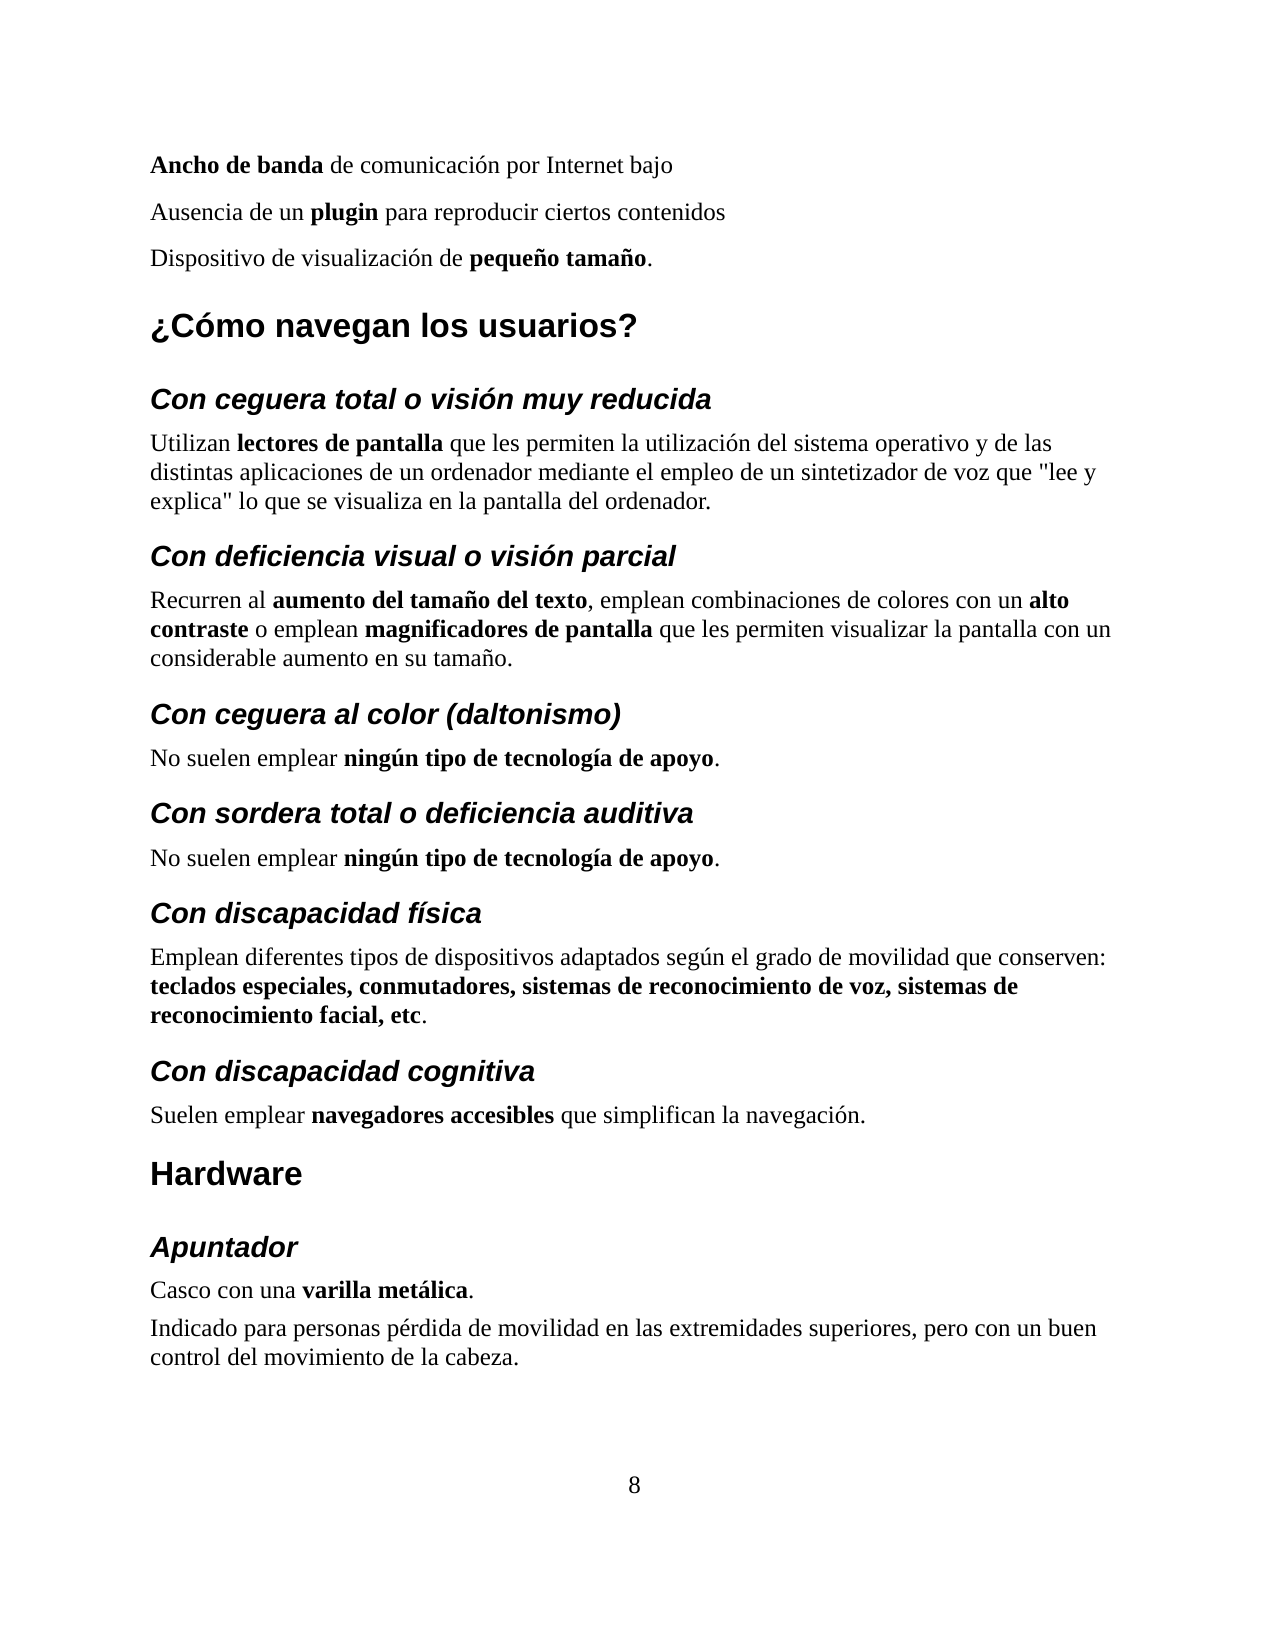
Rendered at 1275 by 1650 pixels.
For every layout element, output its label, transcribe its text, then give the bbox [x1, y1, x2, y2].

text Dispositivo de visualización de pequeño tamaño. [150, 243, 1125, 272]
text Emplean diferentes tipos de dispositivos adaptados según el grado de movilidad que conserven: teclados especiales, conmutadores, sistemas de reconocimiento de voz, sistemas de reconocimiento facial, etc. [150, 942, 1125, 1029]
subtitle Con deficiencia visual o visión parcial [150, 539, 1125, 573]
subtitle Con ceguera total o visión muy reducida [150, 382, 1125, 416]
text Utilizan lectores de pantalla que les permiten la utilización del sistema operativo y de las distintas aplicaciones de un ordenador mediante el empleo de un sintetizador de voz que "lee y explica" lo que se visualiza en la pantalla del ordenador. [150, 428, 1125, 514]
text No suelen emplear ningún tipo de tecnología de apoyo. [150, 843, 1125, 871]
subtitle Con sordera total o deficiencia auditiva [150, 797, 1125, 830]
text Ausencia de un plugin para reproducir ciertos contenidos [150, 197, 1125, 225]
subtitle Con ceguera al color (daltonismo) [150, 697, 1125, 730]
subtitle ¿Cómo navegan los usuarios? [150, 306, 1125, 345]
text No suelen emplear ningún tipo de tecnología de apoyo. [150, 743, 1125, 772]
text Ancho de banda de comunicación por Internet bajo [150, 150, 1125, 179]
subtitle Hardware [150, 1153, 1125, 1192]
text Indicado para personas pérdida de movilidad en las extremidades superiores, pero con un buen control del movimiento de la cabeza. [150, 1313, 1125, 1371]
subtitle Apuntador [150, 1229, 1125, 1263]
subtitle Con discapacidad física [150, 896, 1125, 930]
text Recurren al aumento del tamaño del texto, emplean combinaciones de colores con un alto contraste o emplean magnificadores de pantalla que les permiten visualizar la pantalla con un considerable aumento en su tamaño. [150, 586, 1125, 672]
text Casco con una varilla metálica. [150, 1276, 1125, 1304]
text Suelen emplear navegadores accesibles que simplifican la navegación. [150, 1100, 1125, 1128]
subtitle Con discapacidad cognitiva [150, 1054, 1125, 1087]
